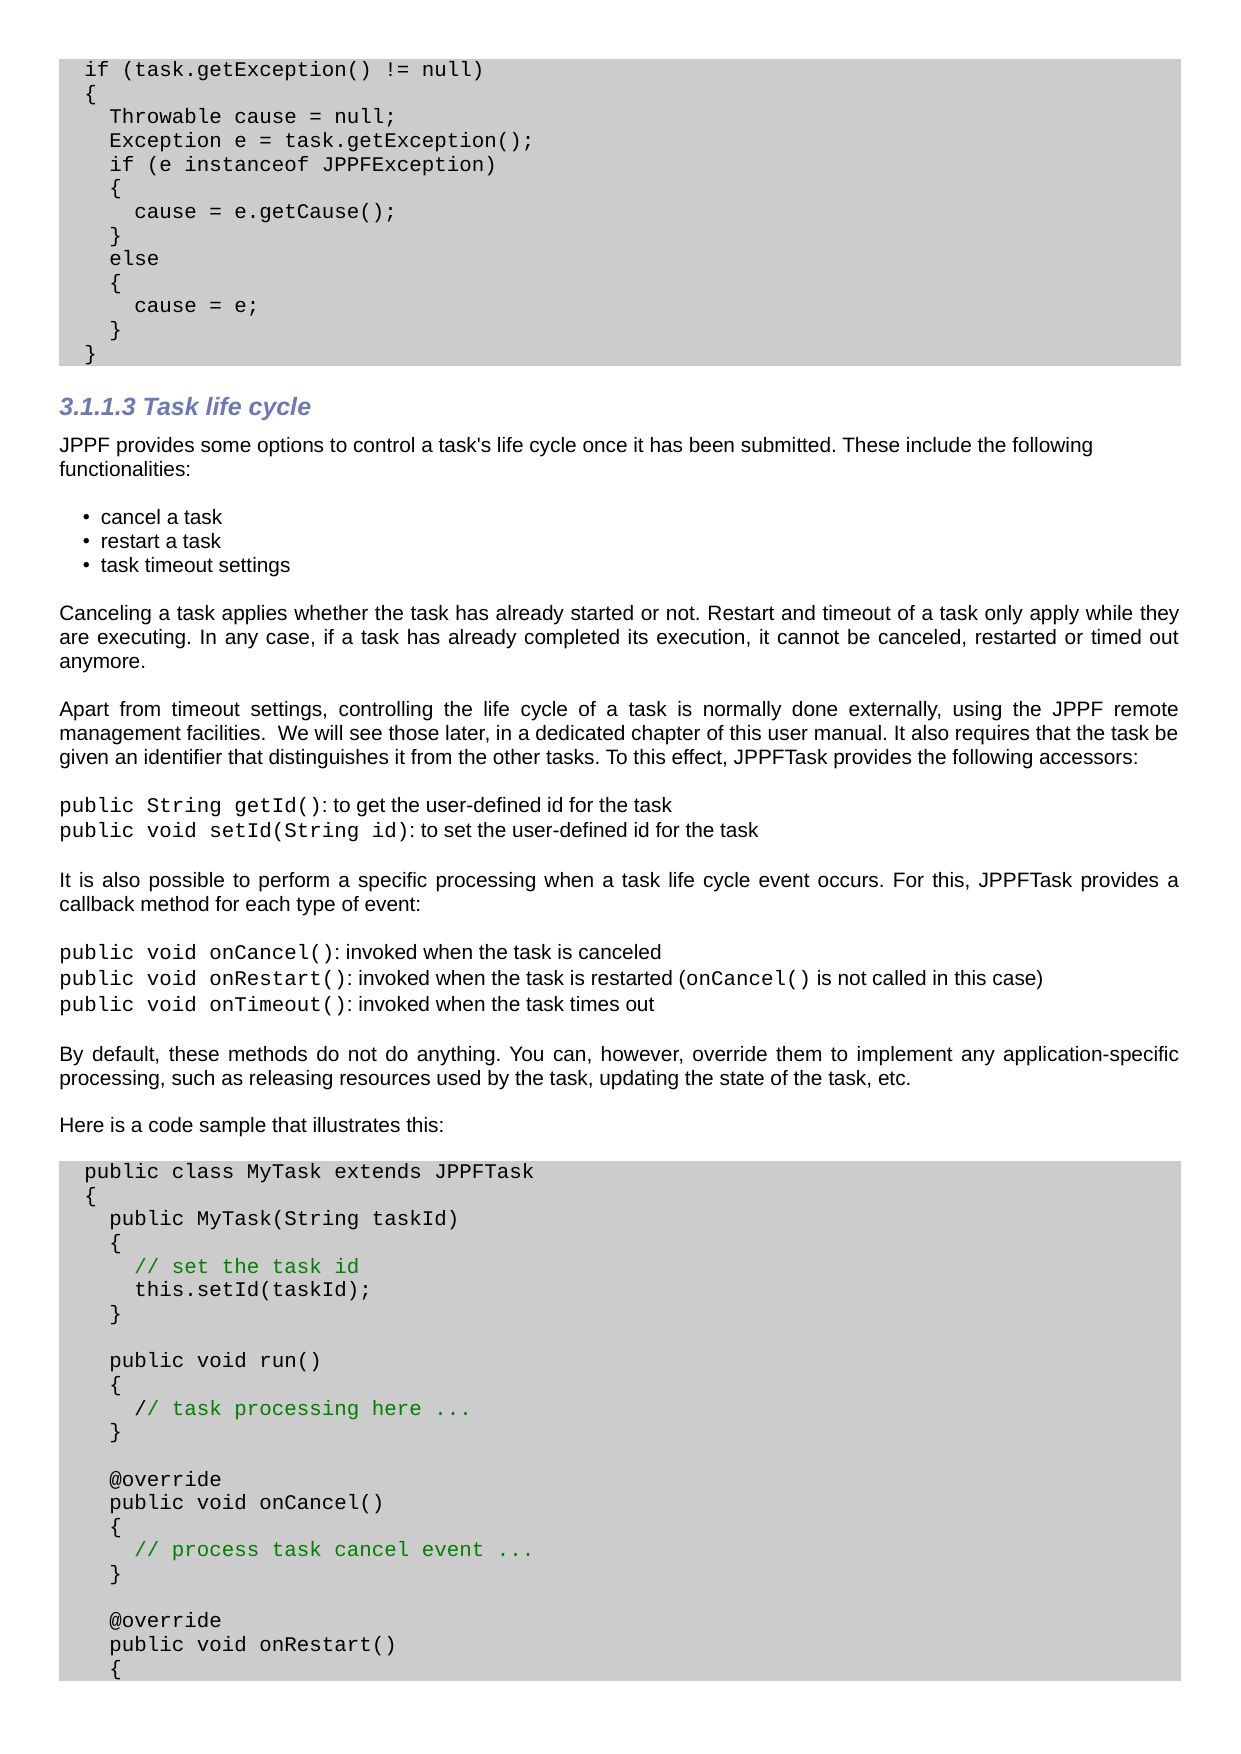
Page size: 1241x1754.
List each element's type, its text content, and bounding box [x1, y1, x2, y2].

text public MyTask(String taskId) [59, 1208, 1181, 1232]
text } [59, 1303, 1181, 1327]
text { [59, 1374, 1181, 1398]
text if (task.getException() != null) [59, 59, 1181, 83]
text } [59, 1563, 1181, 1587]
text { [59, 1516, 1181, 1539]
text // set the task id [59, 1256, 1181, 1279]
list restart a task [83, 529, 1181, 553]
text Exception e = task.getException(); [59, 130, 1181, 154]
text Canceling a task applies whether the task has already started or not. Restart and timeout of a task only apply while they are executing. In any case, if a task has already completed its execution, it cannot be canceled, restarted or timed out anymore. [59, 601, 1181, 673]
text public void onRestart(): invoked when the task is restarted (onCancel() is not called in this case) [59, 966, 1181, 992]
text public void onRestart() [59, 1634, 1181, 1658]
text { [59, 83, 1181, 106]
text cause = e.getCause(); [59, 201, 1181, 224]
text @override [59, 1468, 1181, 1492]
text public String getId(): to get the user-defined id for the task [59, 792, 1181, 818]
text By default, these methods do not do anything. You can, however, override them to implement any application-specific processing, such as releasing resources used by the task, updating the state of the task, etc. [59, 1041, 1181, 1089]
text // process task cancel event ... [59, 1539, 1181, 1563]
text } [59, 319, 1181, 343]
text It is also possible to perform a specific processing when a task life cycle event occurs. For this, JPPFTask provides a callback method for each type of event: [59, 868, 1181, 916]
text public void onCancel() [59, 1492, 1181, 1516]
text else [59, 248, 1181, 272]
text Throwable cause = null; [59, 106, 1181, 130]
text JPPF provides some options to control a task's life cycle once it has been submitted. These include the following functionalities: [59, 433, 1181, 481]
text public class MyTask extends JPPFTask [59, 1161, 1181, 1185]
subtitle Task life cycle [59, 391, 1181, 420]
text @override [59, 1610, 1181, 1634]
text { [59, 1232, 1181, 1256]
text { [59, 272, 1181, 296]
text public void setId(String id): to set the user-defined id for the task [59, 818, 1181, 844]
text if (e instanceof JPPFException) [59, 154, 1181, 177]
text { [59, 1185, 1181, 1208]
text public void onCancel(): invoked when the task is canceled [59, 940, 1181, 966]
text // task processing here ... [59, 1398, 1181, 1421]
text Here is a code sample that illustrates this: [59, 1113, 1181, 1137]
text Apart from timeout settings, controlling the life cycle of a task is normally done externally, using the JPPF remote management facilities. We will see those later, in a dedicated chapter of this user manual. It also requires that the task be given an identifier that distinguishes it from the other tasks. To this effect, JPPFTask provides the following accessors: [59, 697, 1181, 768]
text } [59, 1421, 1181, 1445]
list task timeout settings [83, 553, 1181, 577]
text { [59, 1658, 1181, 1681]
text } [59, 224, 1181, 248]
text { [59, 177, 1181, 201]
text } [59, 343, 1181, 366]
text public void onTimeout(): invoked when the task times out [59, 992, 1181, 1017]
text public void run() [59, 1350, 1181, 1374]
text this.setId(taskId); [59, 1279, 1181, 1303]
list cancel a task [83, 504, 1181, 529]
text cause = e; [59, 296, 1181, 319]
